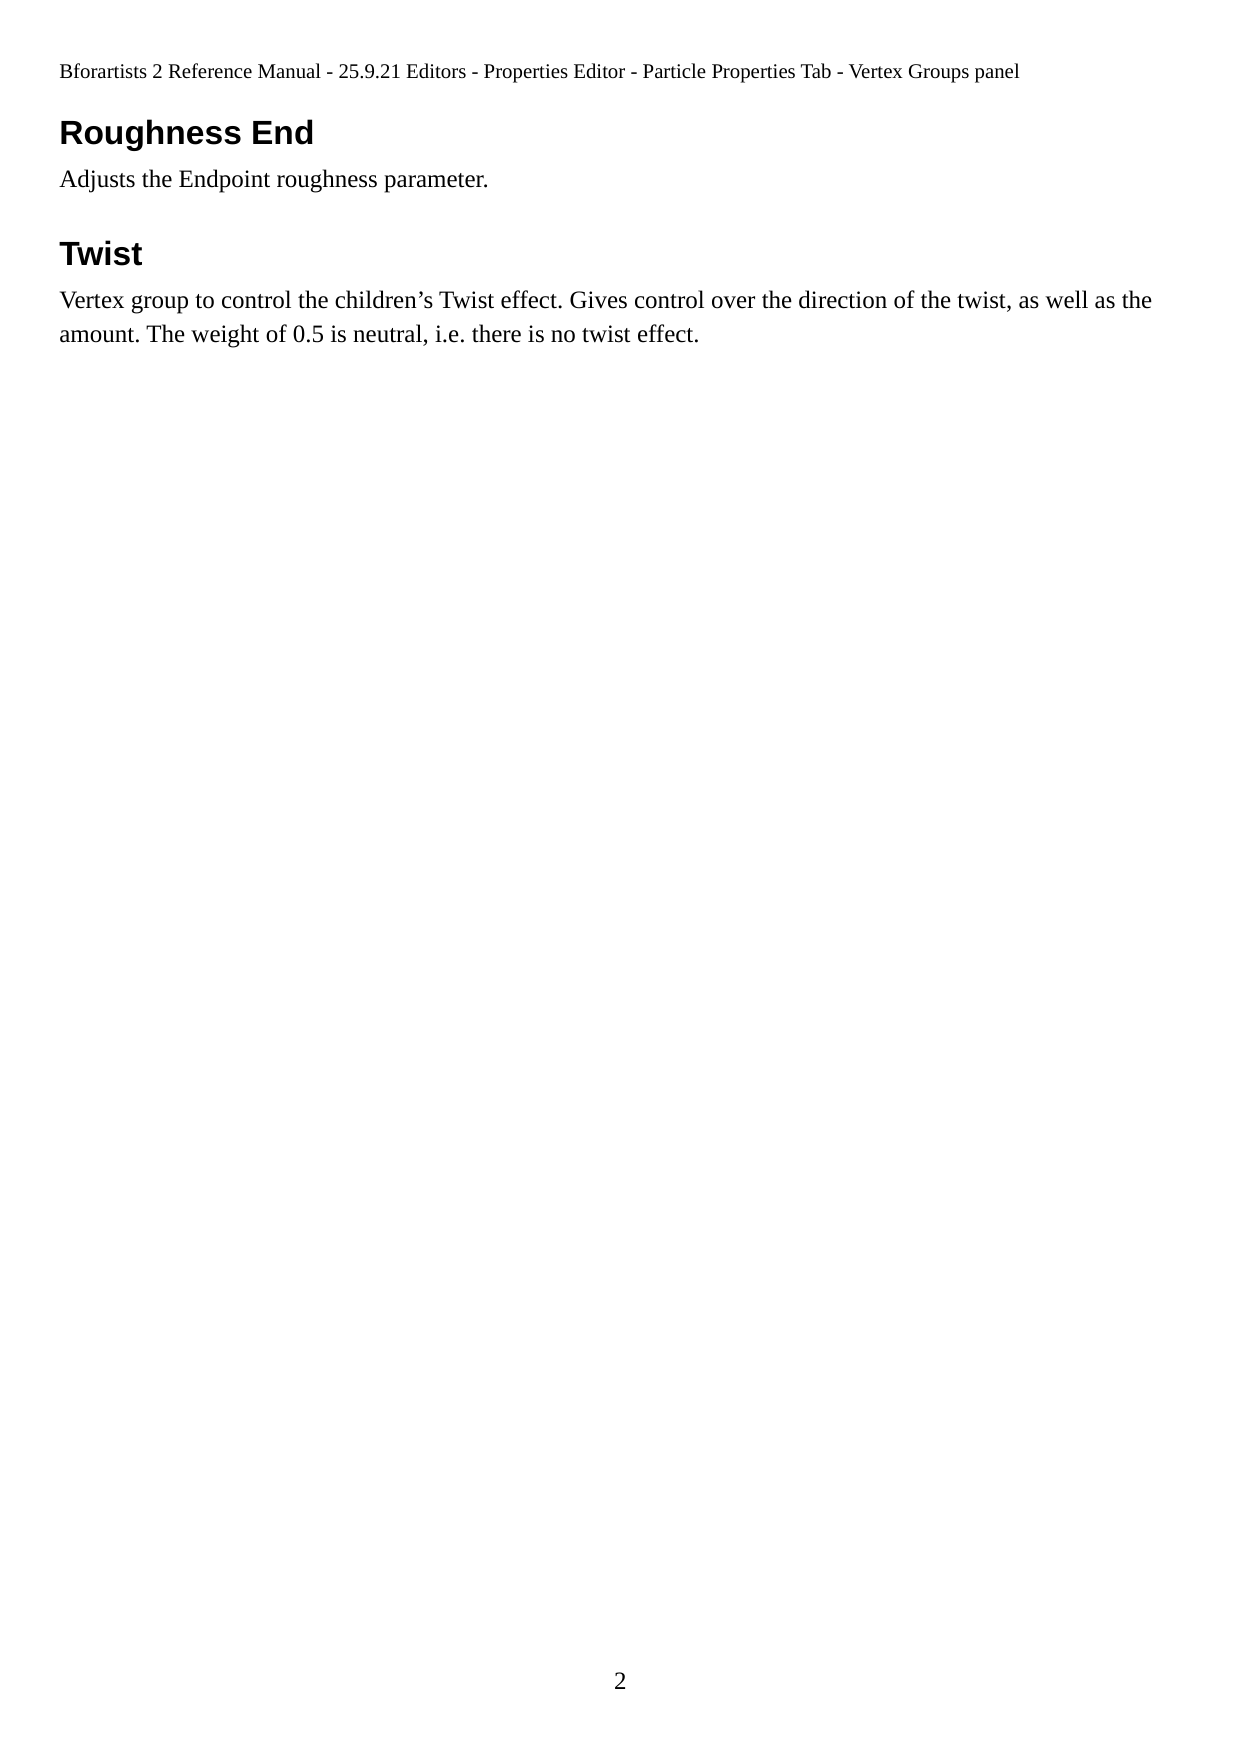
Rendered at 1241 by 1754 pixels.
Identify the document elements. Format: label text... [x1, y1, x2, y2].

text Vertex group to control the children’s Twist effect. Gives control over the direction of the twist, as well as the amount. The weight of 0.5 is neutral, i.e. there is no twist effect. [59, 285, 1181, 348]
subtitle Roughness End [59, 113, 1181, 151]
subtitle Twist [59, 234, 1181, 272]
text Adjusts the Endpoint roughness parameter. [59, 164, 1181, 192]
